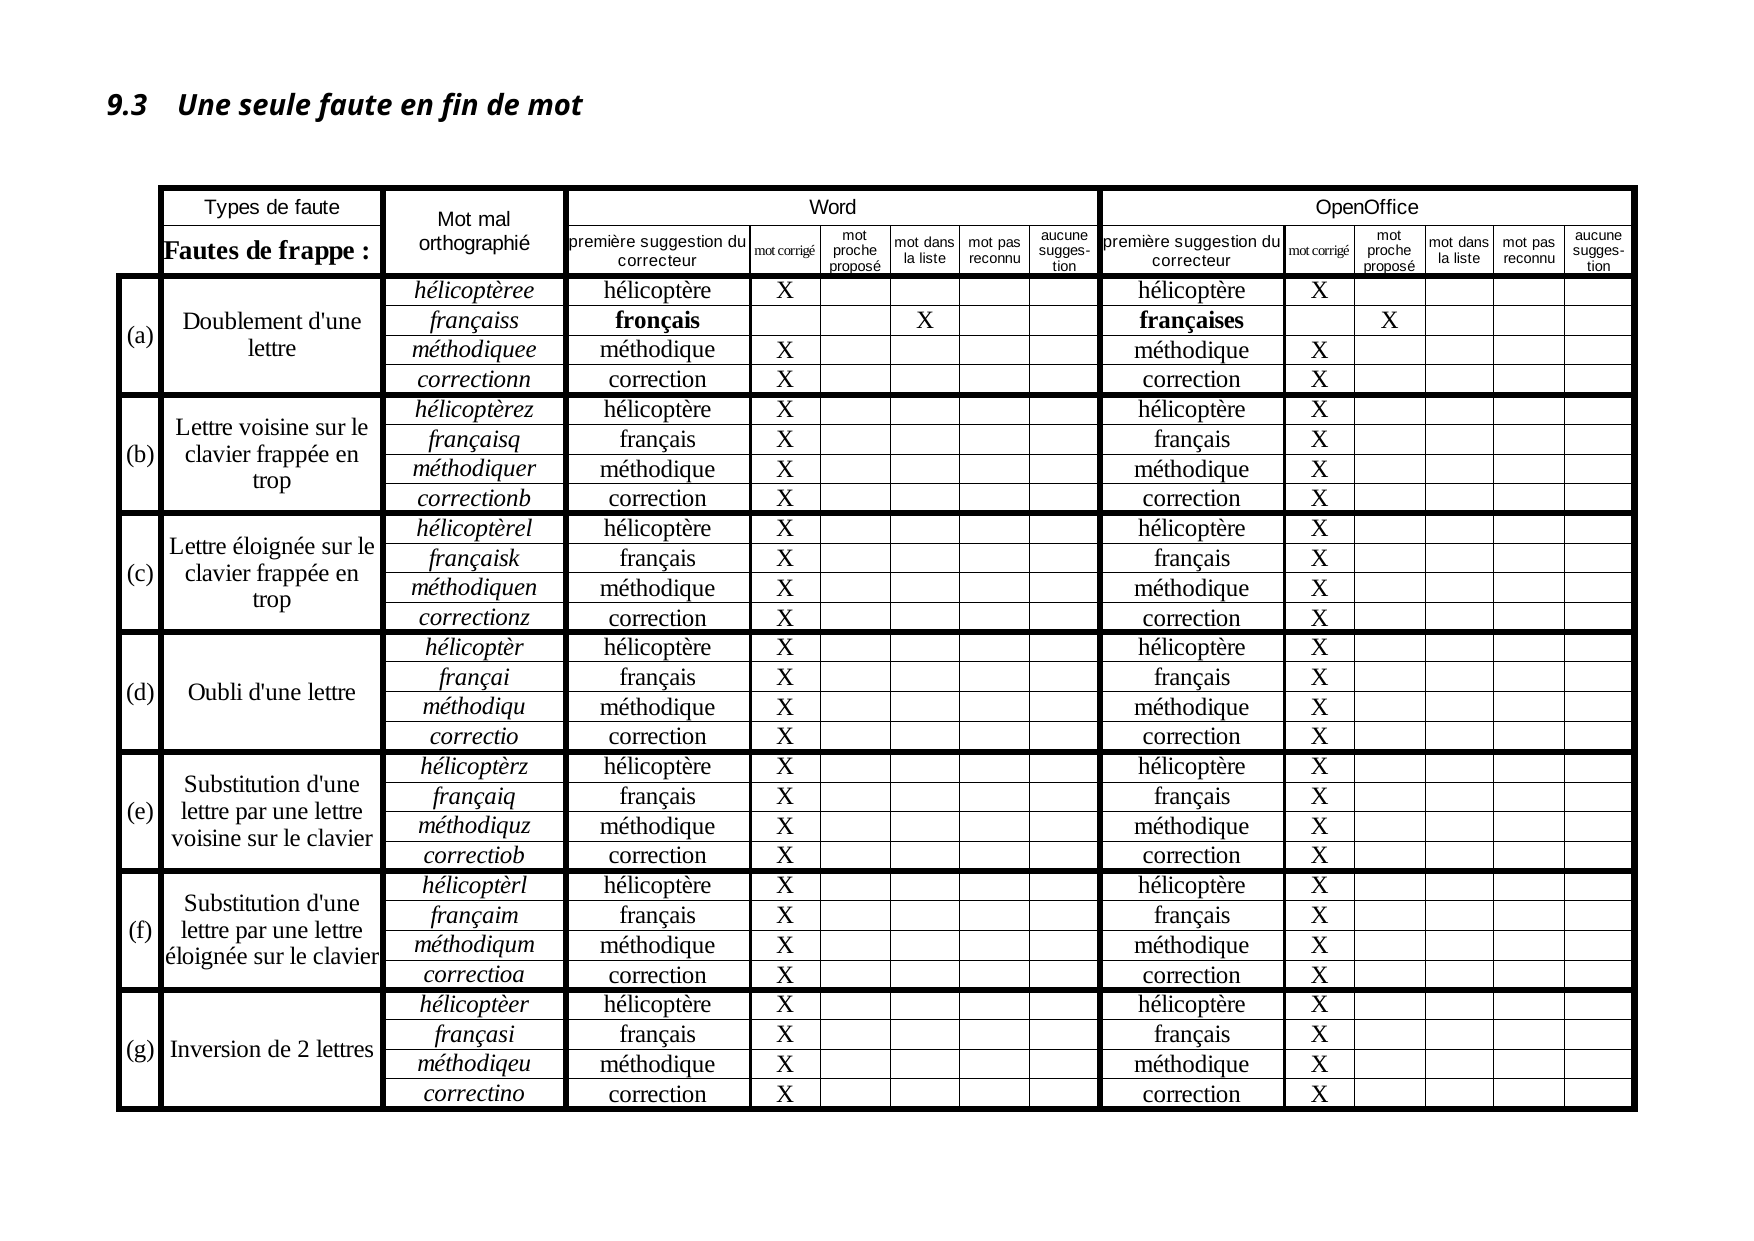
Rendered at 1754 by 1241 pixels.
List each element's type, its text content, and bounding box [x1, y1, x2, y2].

subtitle Une seule faute en fin de mot [59, 84, 1695, 124]
